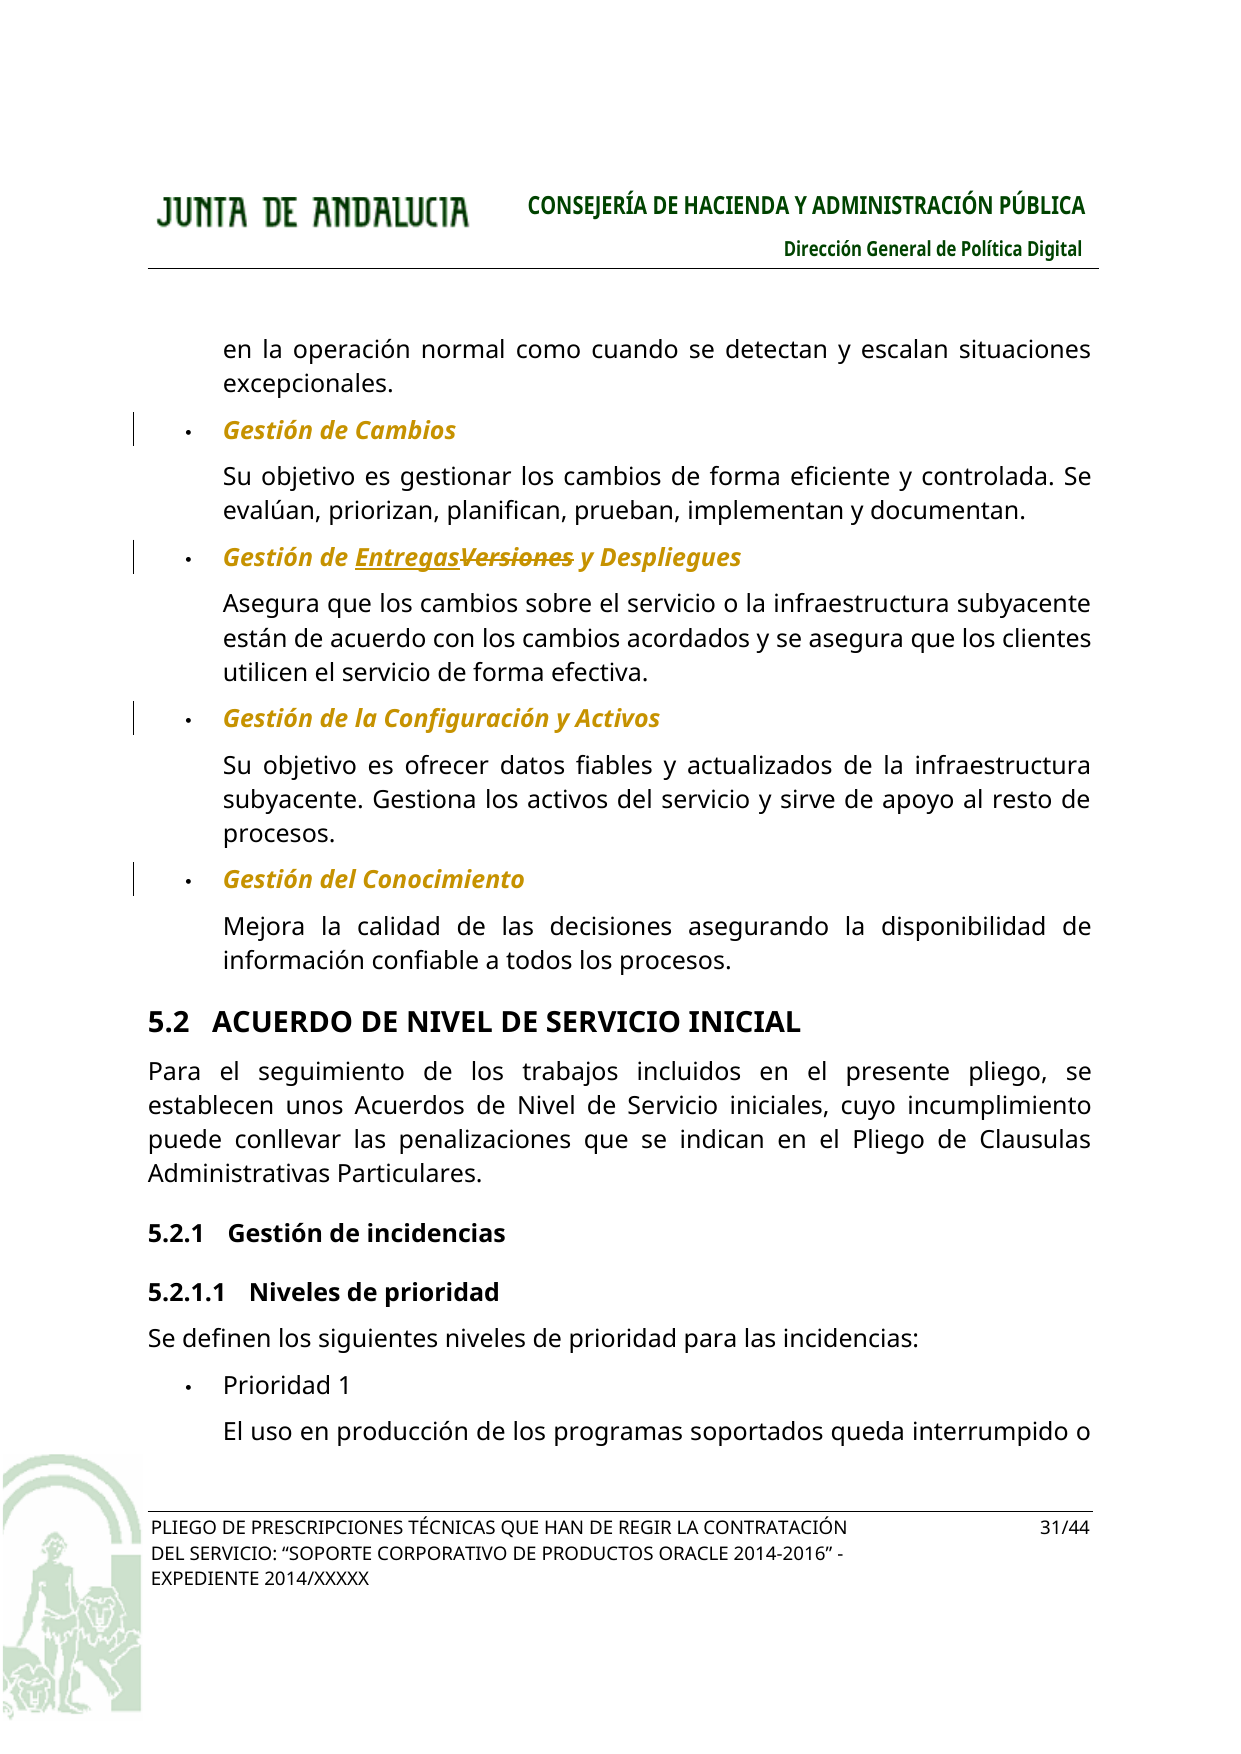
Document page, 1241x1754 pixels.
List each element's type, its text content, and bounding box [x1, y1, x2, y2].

text Se definen los siguientes niveles de prioridad para las incidencias: [148, 1321, 1093, 1355]
subtitle Niveles de prioridad [148, 1274, 1093, 1308]
list en la operación normal como cuando se detectan y escalan situaciones excepcionales. [185, 332, 1093, 400]
list Gestión de la Configuración y Activos [185, 701, 1093, 735]
list Prioridad 1 [185, 1367, 1093, 1401]
list Gestión de Cambios [185, 412, 1093, 446]
picture [2, 1454, 144, 1722]
text Para el seguimiento de los trabajos incluidos en el presente pliego, se establecen unos Acuerdos de Nivel de Servicio iniciales, cuyo incumplimiento puede conllevar las penalizaciones que se indican en el Pliego de Clausulas Administrativas Particulares. [148, 1054, 1093, 1190]
list Su objetivo es ofrecer datos fiables y actualizados de la infraestructura subyacente. Gestiona los activos del servicio y sirve de apoyo al resto de procesos. [185, 747, 1093, 849]
subtitle ACUERDO DE NIVEL DE SERVICIO INICIAL [148, 1002, 1093, 1041]
list Gestión de Entregas y Despliegues [185, 539, 1093, 574]
subtitle Gestión de incidencias [148, 1215, 1093, 1249]
list Mejora la calidad de las decisiones asegurando la disponibilidad de información confiable a todos los procesos. [185, 909, 1093, 977]
list El uso en producción de los programas soportados queda interrumpido o [185, 1414, 1093, 1448]
picture [156, 197, 471, 229]
list Su objetivo es gestionar los cambios de forma eficiente y controlada. Se evalúan, priorizan, planifican, prueban, implementan y documentan. [185, 459, 1093, 527]
list Gestión del Conocimiento [185, 862, 1093, 896]
list Asegura que los cambios sobre el servicio o la infraestructura subyacente están de acuerdo con los cambios acordados y se asegura que los clientes utilicen el servicio de forma efectiva. [185, 586, 1093, 688]
